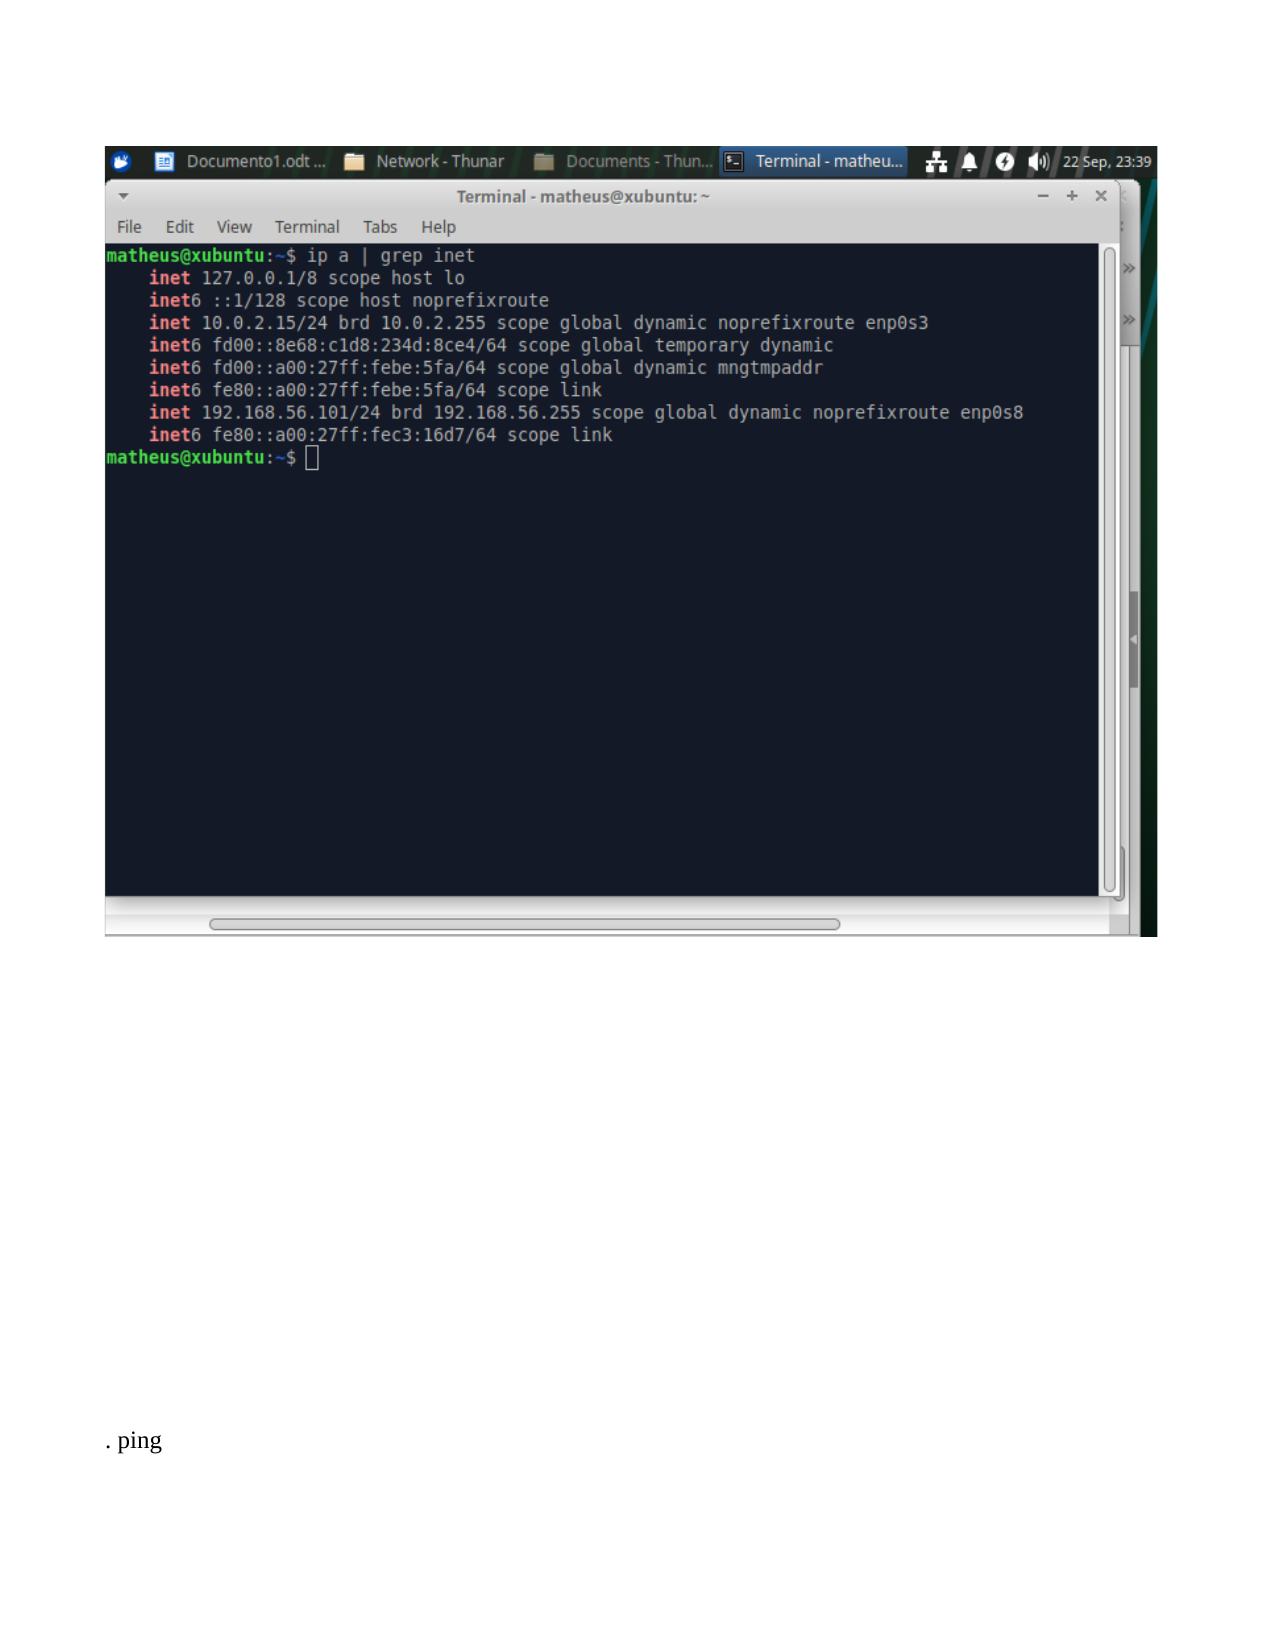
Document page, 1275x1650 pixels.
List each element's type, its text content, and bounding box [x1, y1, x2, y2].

text . ping [105, 1425, 1157, 1454]
